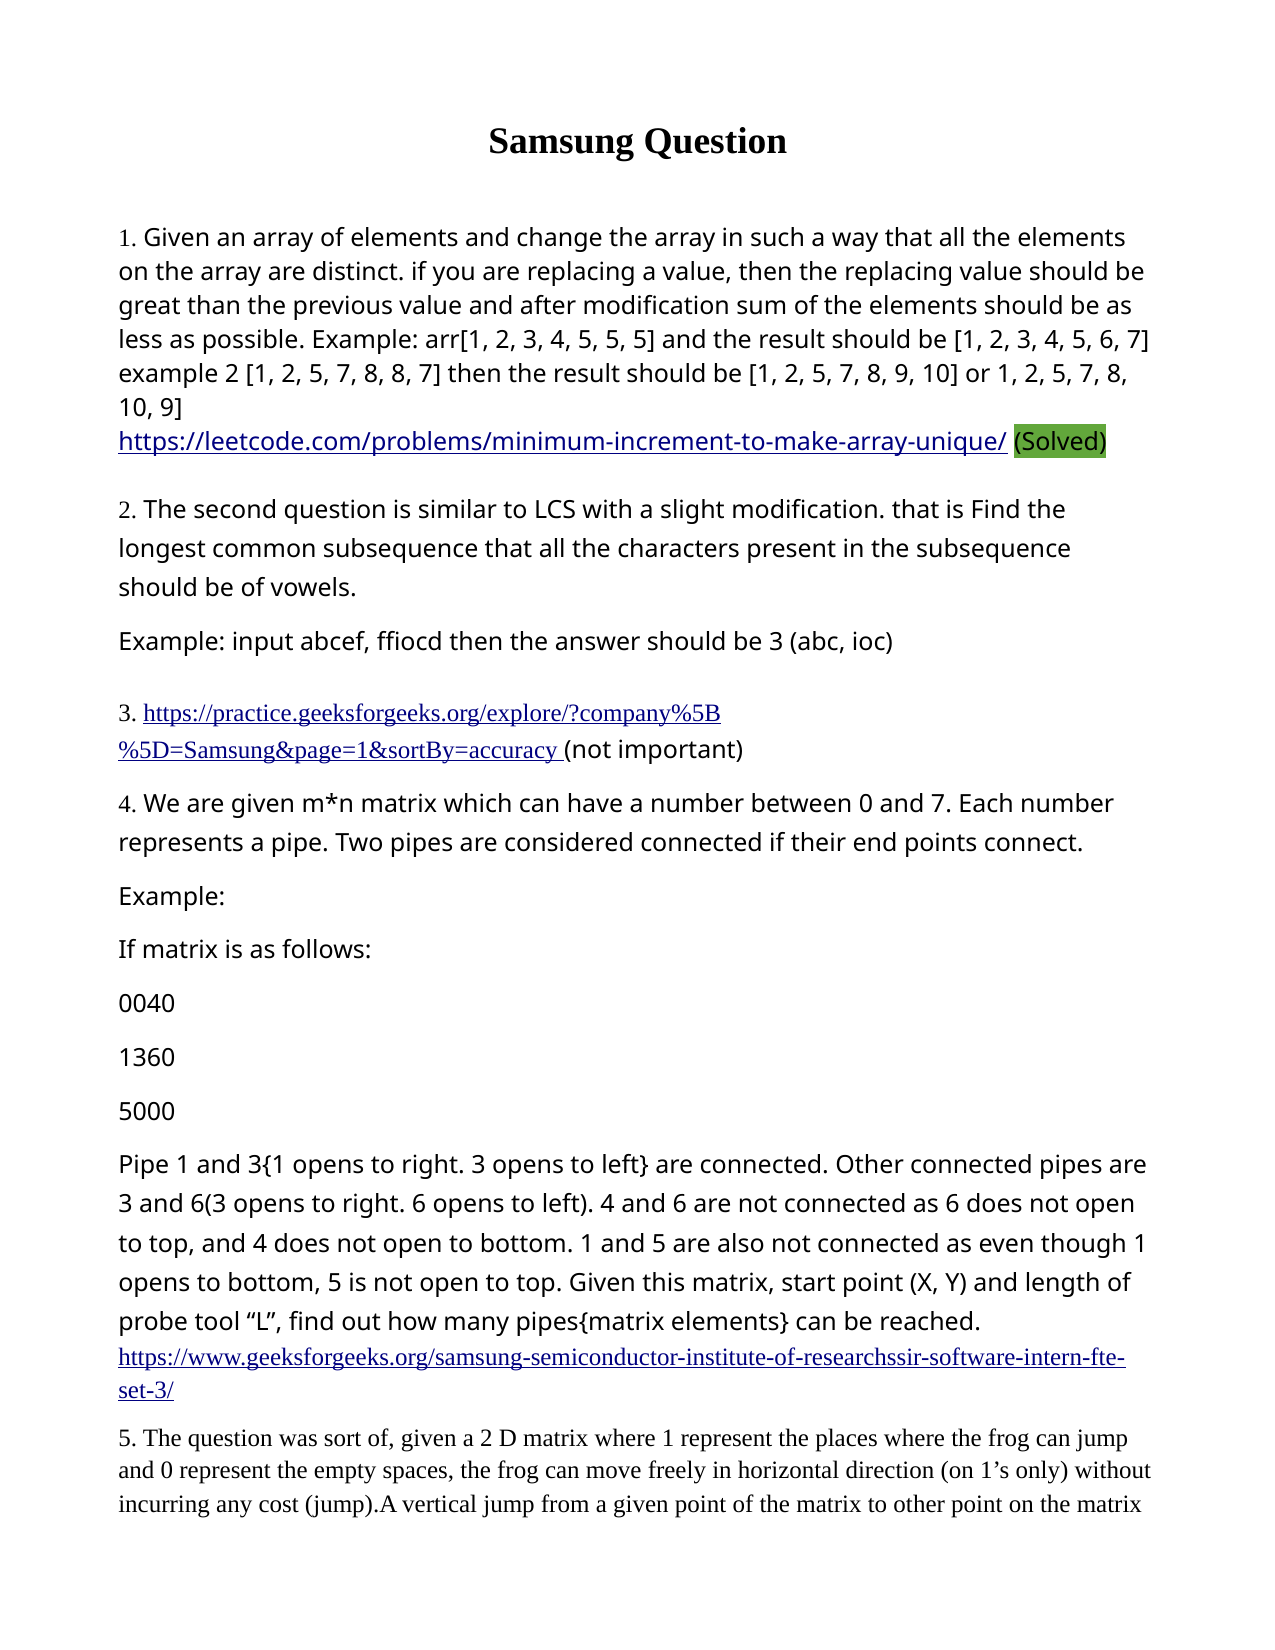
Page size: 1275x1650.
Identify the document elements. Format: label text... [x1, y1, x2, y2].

text 5000 [118, 1093, 1157, 1127]
text 1360 [118, 1039, 1157, 1073]
text 0040 [118, 986, 1157, 1020]
text If matrix is as follows: [118, 932, 1157, 966]
text 2. The second question is similar to LCS with a slight modification. that is Find the longest common subsequence that all the characters present in the subsequence should be of vowels. [118, 458, 1157, 604]
text https://leetcode.com/problems/minimum-increment-to-make-array-unique/ (Solved) [118, 424, 1157, 458]
text Pipe 1 and 3{1 opens to right. 3 opens to left} are connected. Other connected pipes are 3 and 6(3 opens to right. 6 opens to left). 4 and 6 are not connected as 6 does not open to top, and 4 does not open to bottom. 1 and 5 are also not connected as even though 1 opens to bottom, 5 is not open to top. Given this matrix, start point (X, Y) and length of probe tool “L”, find out how many pipes{matrix elements} can be reached. https://www.geeksforgeeks.org/samsung-semiconductor-institute-of-researchssir-software-intern-fte-set-3/ [118, 1147, 1157, 1404]
text Example: [118, 878, 1157, 912]
text 4. We are given m*n matrix which can have a number between 0 and 7. Each number represents a pipe. Two pipes are considered connected if their end points connect. [118, 785, 1157, 858]
text 5. The question was sort of, given a 2 D matrix where 1 represent the places where the frog can jump and 0 represent the empty spaces, the frog can move freely in horizontal direction (on 1’s only) without incurring any cost (jump).A vertical jump from a given point of the matrix to other point on the matrix [118, 1423, 1157, 1517]
text 3. https://practice.geeksforgeeks.org/explore/?company%5B%5D=Samsung&page=1&sortBy=accuracy (not important) [118, 698, 1157, 766]
text 1. Given an array of elements and change the array in such a way that all the elements on the array are distinct. if you are replacing a value, then the replacing value should be great than the previous value and after modification sum of the elements should be as less as possible. Example: arr[1, 2, 3, 4, 5, 5, 5] and the result should be [1, 2, 3, 4, 5, 6, 7] example 2 [1, 2, 5, 7, 8, 8, 7] then the result should be [1, 2, 5, 7, 8, 9, 10] or 1, 2, 5, 7, 8, 10, 9] [118, 219, 1157, 424]
text Example: input abcef, ffiocd then the answer should be 3 (abc, ioc) [118, 624, 1157, 658]
